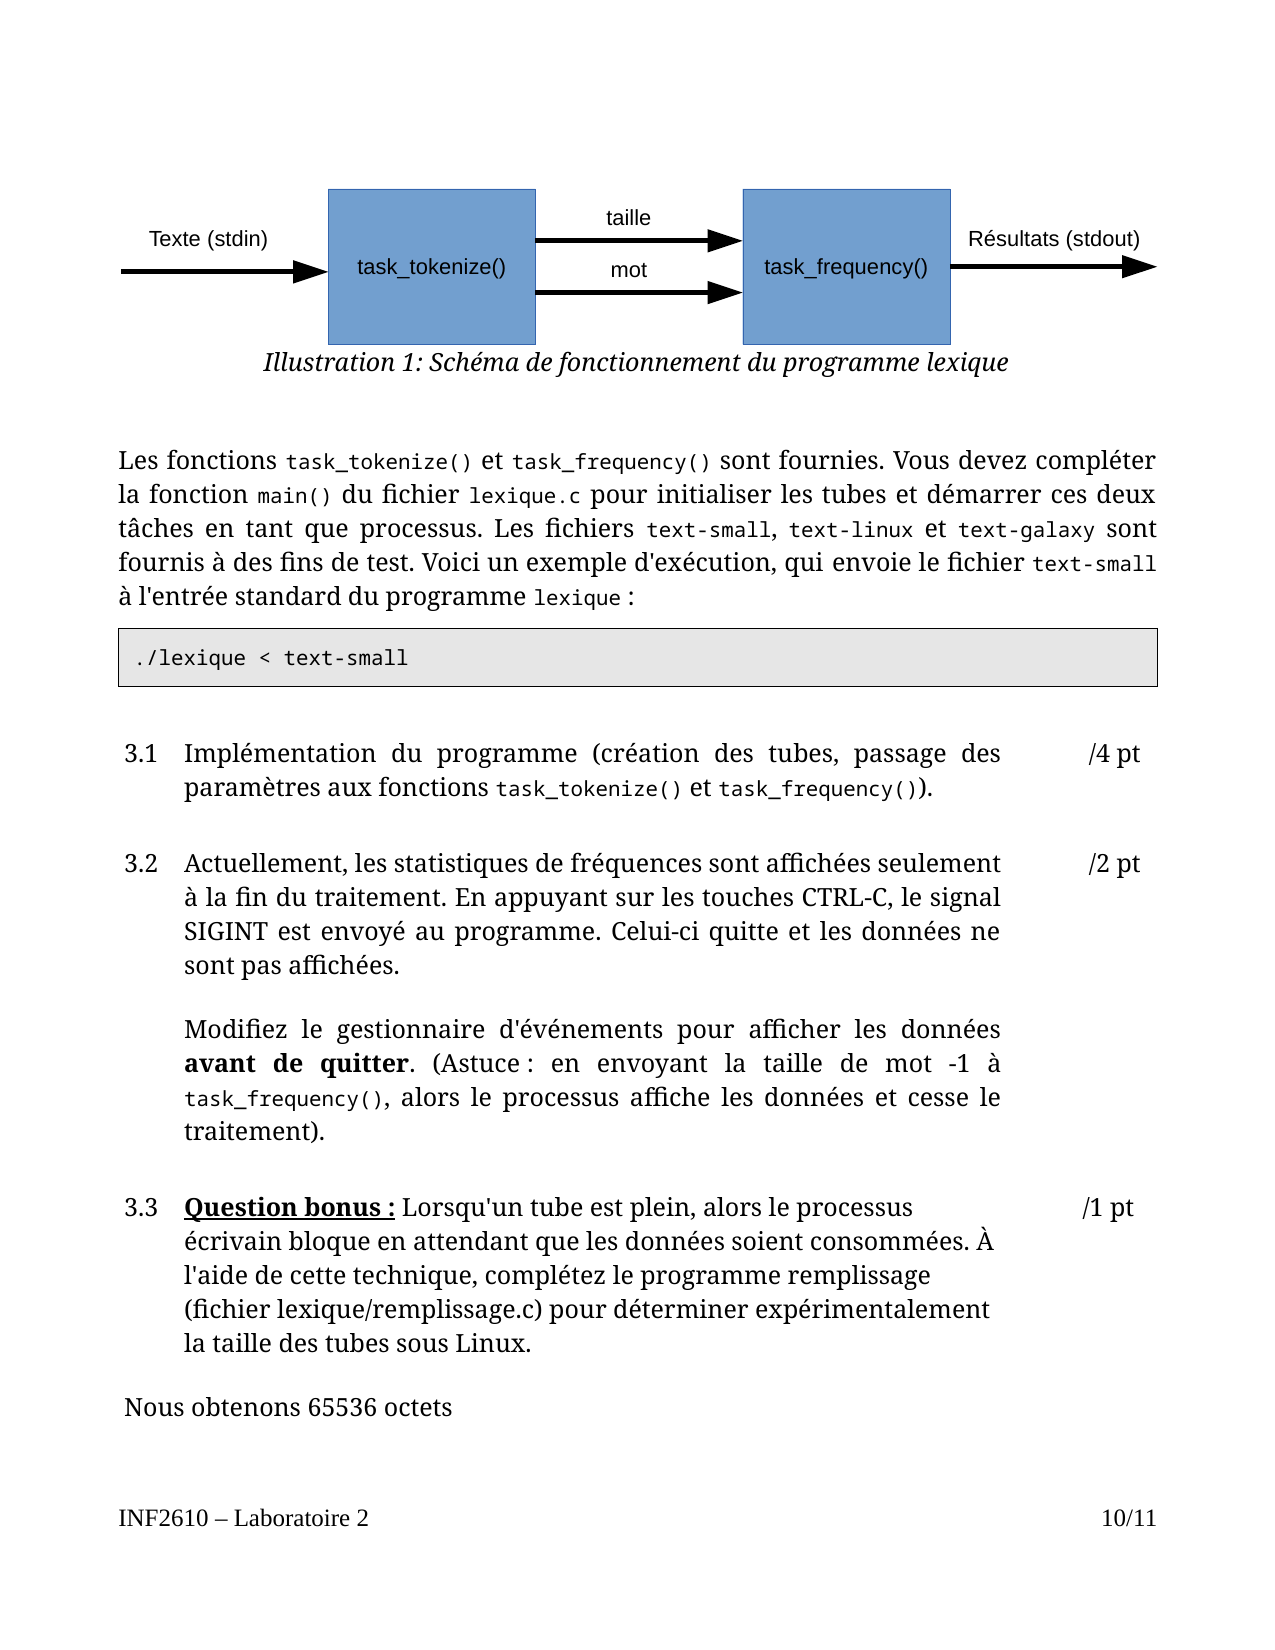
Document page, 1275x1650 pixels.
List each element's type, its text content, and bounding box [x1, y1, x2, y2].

table_cell /2 pt [1076, 825, 1157, 1169]
table_cell Question bonus : Lorsqu'un tube est plein, alors le processus écrivain bloque en attendant que les données soient consommées. À l'aide de cette technique, complétez le programme remplissage (fichier lexique/remplissage.c) pour déterminer expérimentalement la taille des tubes sous Linux. Nous obtenons 65536 octets [118, 1169, 1007, 1445]
table_header Implémentation du programme (création des tubes, passage des paramètres aux fonctions task_tokenize() et task_frequency()). [118, 715, 1007, 825]
text ./lexique < text-small [119, 629, 1157, 686]
table_cell [1007, 825, 1076, 1169]
table_header /4 pt [1076, 715, 1157, 825]
table_cell [1007, 1169, 1076, 1445]
table_header [1007, 715, 1076, 825]
table_cell /1 pt [1076, 1169, 1157, 1445]
table_cell Actuellement, les statistiques de fréquences sont affichées seulement à la fin du traitement. En appuyant sur les touches CTRL-C, le signal SIGINT est envoyé au programme. Celui-ci quitte et les données ne sont pas affichées. Modifiez le gestionnaire d'événements pour afficher les données avant de quitter. (Astuce : en envoyant la taille de mot -1 à task_frequency(), alors le processus affiche les données et cesse le traitement). [118, 825, 1007, 1169]
text Illustration 1: Schéma de fonctionnement du programme lexique [118, 189, 1157, 378]
text Les fonctions task_tokenize() et task_frequency() sont fournies. Vous devez compléter la fonction main() du fichier lexique.c pour initialiser les tubes et démarrer ces deux tâches en tant que processus. Les fichiers text-small, text-linux et text-galaxy sont fournis à des fins de test. Voici un exemple d'exécution, qui envoie le fichier text-small à l'entrée standard du programme lexique : [118, 443, 1157, 613]
